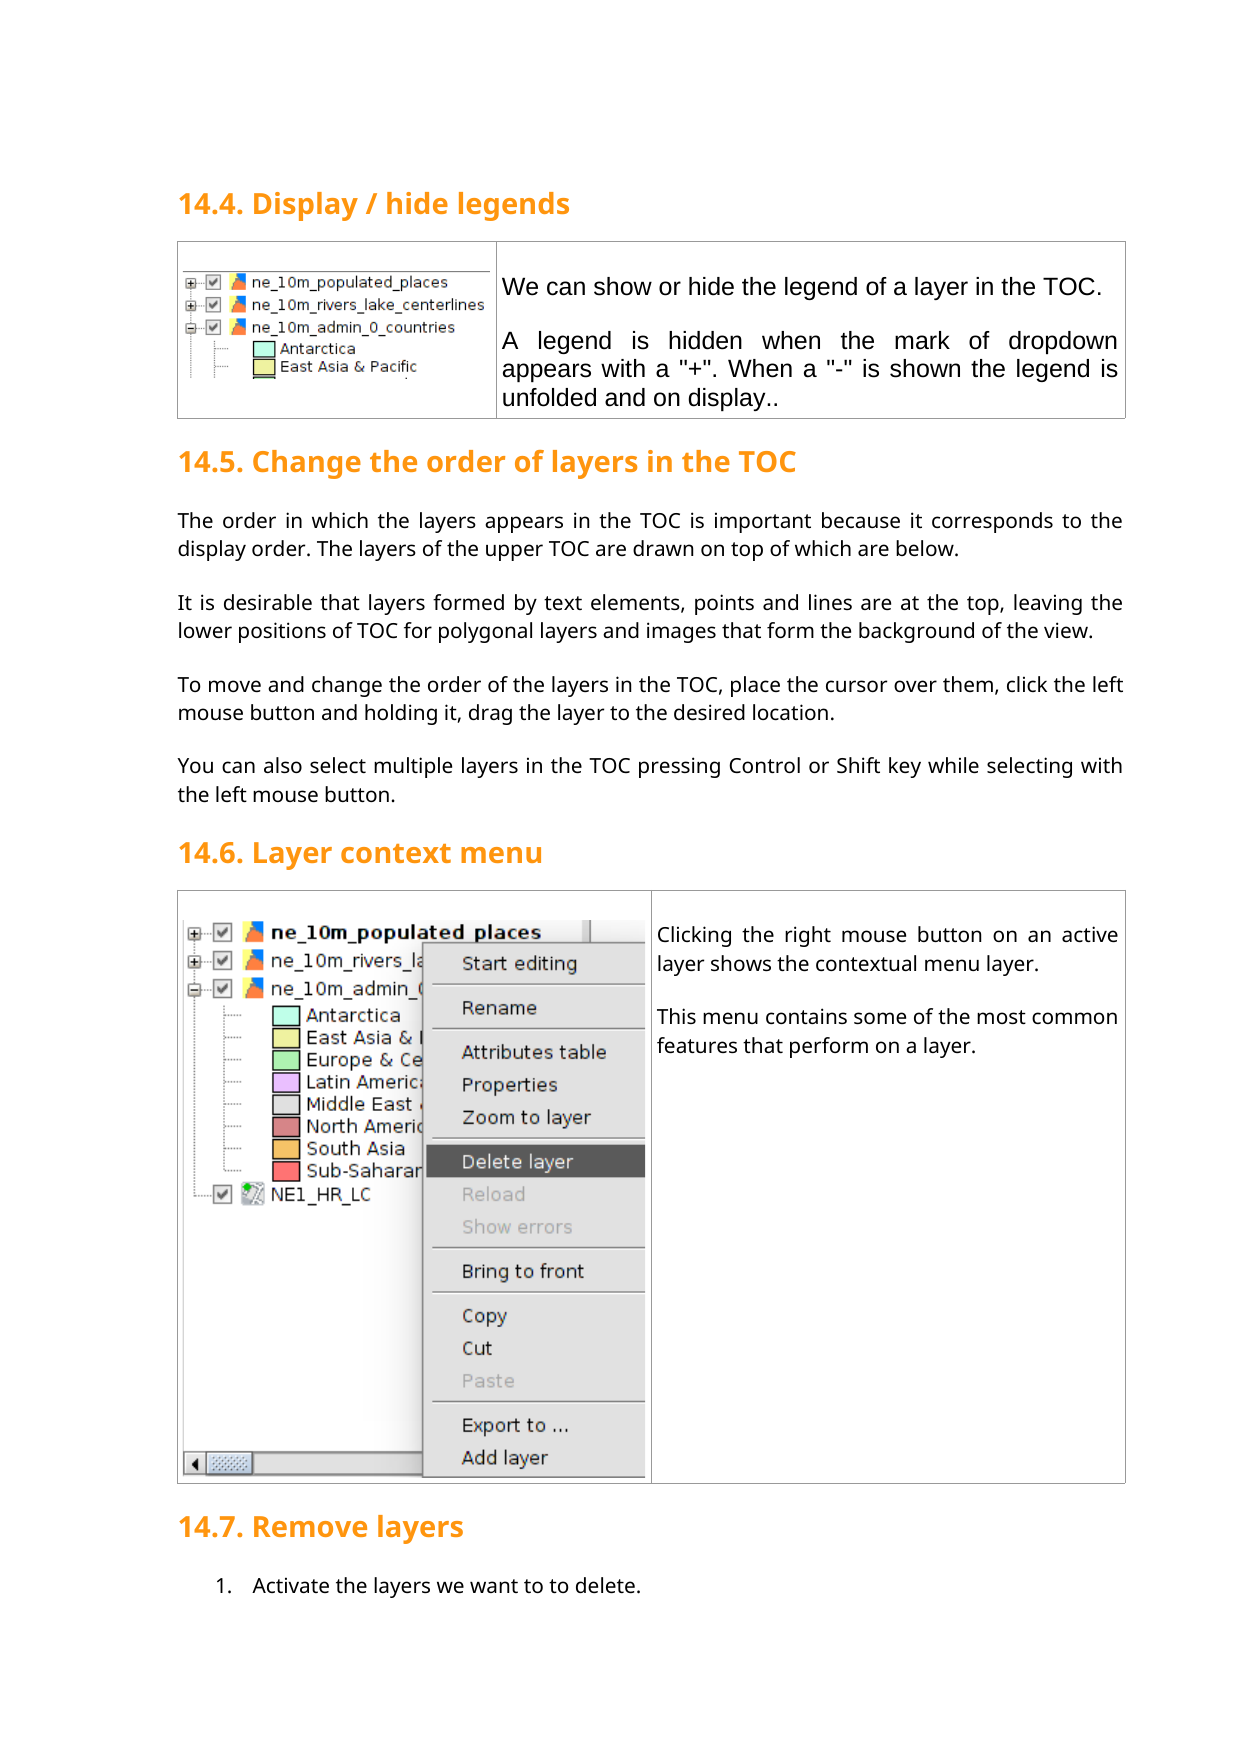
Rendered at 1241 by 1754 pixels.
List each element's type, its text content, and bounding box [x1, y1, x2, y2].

subtitle 14.4. Display / hide legends [177, 184, 1125, 223]
subtitle 14.6. Layer context menu [177, 832, 1125, 872]
text It is desirable that layers formed by text elements, points and lines are at the top, leaving the lower positions of TOC for polygonal layers and images that form the background of the view. [177, 588, 1125, 645]
text To move and change the order of the layers in the TOC, place the cursor over them, click the left mouse button and holding it, drag the layer to the desired location. [177, 670, 1125, 727]
picture [182, 271, 490, 379]
table_header Clicking the right mouse button on an active layer shows the contextual menu layer. This menu contains some of the most common features that perform on a layer. [652, 891, 1125, 1483]
table_header [178, 891, 651, 1483]
table_header We can show or hide the legend of a layer in the TOC. A legend is hidden when the mark of dropdown appears with a "+". When a "-" is shown the legend is unfolded and on display.. [497, 242, 1125, 418]
list Activate the layers we want to to delete. [215, 1571, 1125, 1600]
picture [182, 920, 646, 1478]
subtitle 14.5. Change the order of layers in the TOC [177, 441, 1125, 481]
subtitle 14.7. Remove layers [177, 1507, 1125, 1546]
table_header [178, 242, 496, 418]
text The order in which the layers appears in the TOC is important because it corresponds to the display order. The layers of the upper TOC are drawn on top of which are below. [177, 506, 1125, 563]
text You can also select multiple layers in the TOC pressing Control or Shift key while selecting with the left mouse button. [177, 752, 1125, 808]
